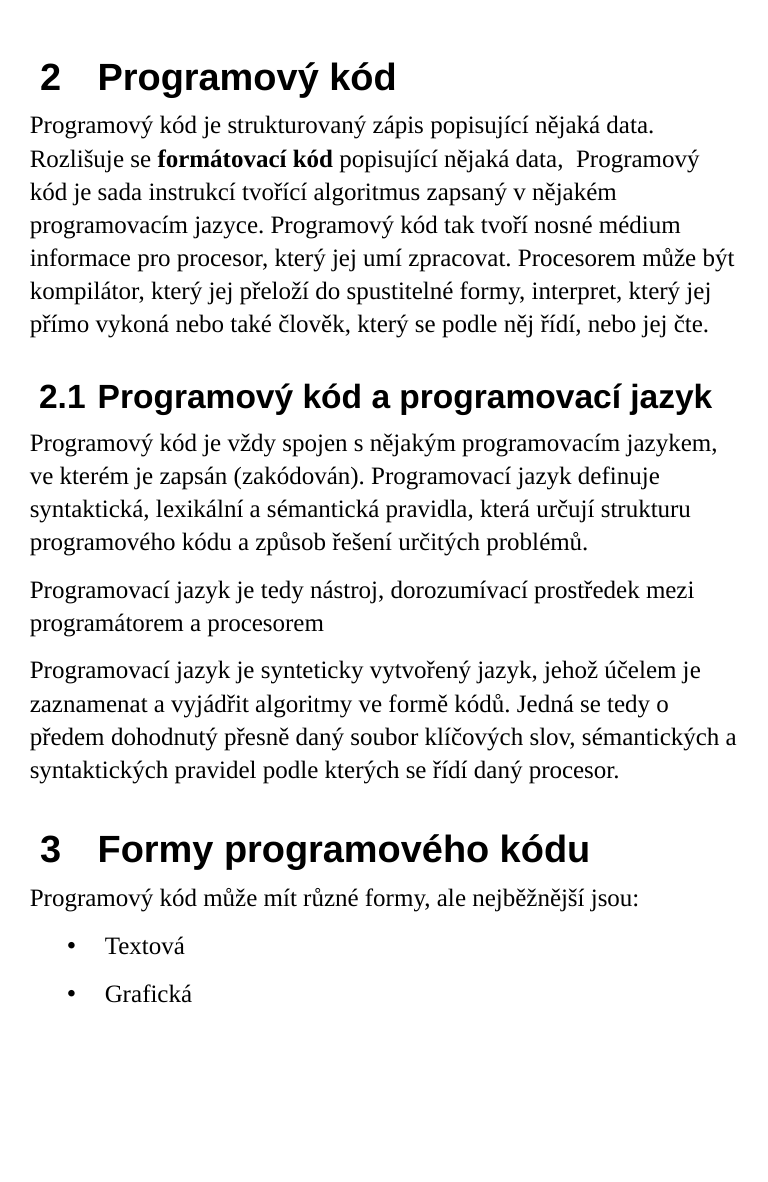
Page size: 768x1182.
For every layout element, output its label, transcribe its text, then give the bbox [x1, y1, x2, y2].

subtitle Programový kód [29, 54, 738, 98]
text Programový kód je vždy spojen s nějakým programovacím jazykem, ve kterém je zapsán (zakódován). Programovací jazyk definuje syntaktická, lexikální a sémantická pravidla, která určují strukturu programového kódu a způsob řešení určitých problémů. [29, 428, 738, 556]
text Programový kód je strukturovaný zápis popisující nějaká data. Rozlišuje se formátovací kód popisující nějaká data, Programový kód je sada instrukcí tvořící algoritmus zapsaný v nějakém programovacím jazyce. Programový kód tak tvoří nosné médium informace pro procesor, který jej umí zpracovat. Procesorem může být kompilátor, který jej přeloží do spustitelné formy, interpret, který jej přímo vykoná nebo také člověk, který se podle něj řídí, nebo jej čte. [29, 111, 738, 337]
list Grafická [67, 979, 738, 1007]
text Programovací jazyk je tedy nástroj, dorozumívací prostředek mezi programátorem a procesorem [29, 575, 738, 637]
list Textová [67, 931, 738, 960]
subtitle Programový kód a programovací jazyk [29, 377, 738, 416]
text Programovací jazyk je synteticky vytvořený jazyk, jehož účelem je zaznamenat a vyjádřit algoritmy ve formě kódů. Jedná se tedy o předem dohodnutý přesně daný soubor klíčových slov, sémantických a syntaktických pravidel podle kterých se řídí daný procesor. [29, 656, 738, 783]
text Programový kód může mít různé formy, ale nejběžnější jsou: [29, 883, 738, 912]
subtitle Formy programového kódu [29, 827, 738, 871]
